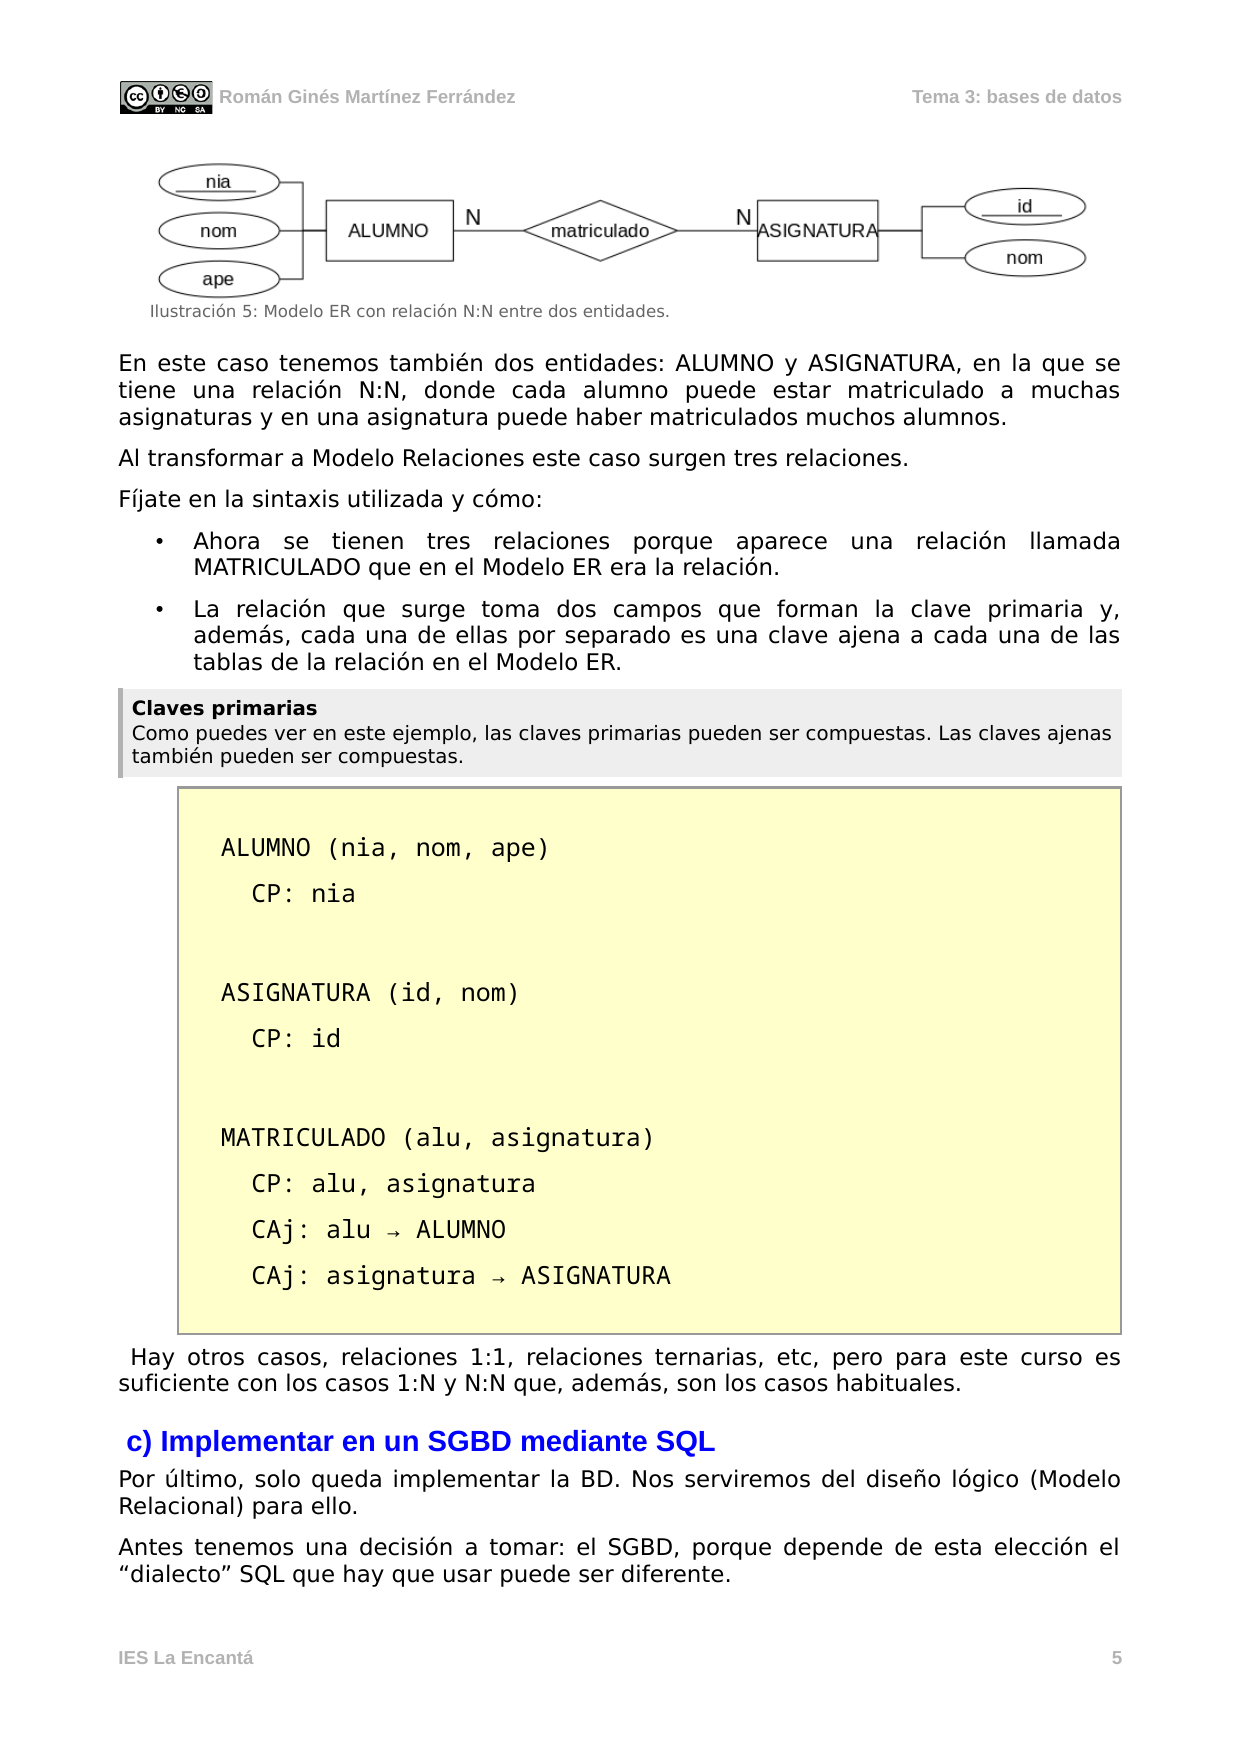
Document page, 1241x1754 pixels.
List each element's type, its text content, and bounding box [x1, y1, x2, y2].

text CAj: alu → ALUMNO [179, 1168, 1120, 1214]
text Antes tenemos una decisión a tomar: el SGBD, porque depende de esta elección el “dialecto” SQL que hay que usar puede ser diferente. [118, 1534, 1122, 1588]
text Por último, solo queda implementar la BD. Nos serviremos del diseño lógico (Modelo Relacional) para ello. [118, 1466, 1122, 1519]
text MATRICULADO (alu, asignatura) [179, 1076, 1120, 1122]
list La relación que surge toma dos campos que forman la clave primaria y, además, cada una de ellas por separado es una clave ajena a cada una de las tablas de la relación en el Modelo ER. [156, 596, 1122, 676]
text Ilustración 5: Modelo ER con relación N:N entre dos entidades. [149, 302, 1091, 321]
text Fíjate en la sintaxis utilizada y cómo: [118, 486, 1122, 513]
text CAj: asignatura → ASIGNATURA [179, 1214, 1120, 1333]
picture [120, 81, 213, 114]
text Claves primarias [123, 689, 1122, 713]
text Hay otros casos, relaciones 1:1, relaciones ternarias, etc, pero para este curso es suficiente con los casos 1:N y N:N que, además, son los casos habituales. [118, 1344, 1122, 1397]
list Ahora se tienen tres relaciones porque aparece una relación llamada MATRICULADO que en el Modelo ER era la relación. [156, 528, 1122, 581]
text Al transformar a Modelo Relaciones este caso surgen tres relaciones. [118, 445, 1122, 472]
text Como puedes ver en este ejemplo, las claves primarias pueden ser compuestas. Las claves ajenas también pueden ser compuestas. [123, 713, 1122, 777]
text CP: nia [179, 832, 1120, 910]
text ASIGNATURA (id, nom) [179, 931, 1120, 977]
subtitle Implementar en un SGBD mediante SQL [118, 1424, 1122, 1457]
text En este caso tenemos también dos entidades: ALUMNO y ASIGNATURA, en la que se tiene una relación N:N, donde cada alumno puede estar matriculado a muchas asignaturas y en una asignatura puede haber matriculados muchos alumnos. [118, 131, 1122, 430]
text CP: id [179, 977, 1120, 1055]
text ALUMNO (nia, nom, ape) [179, 789, 1120, 832]
picture [149, 160, 1091, 302]
text CP: alu, asignatura [179, 1122, 1120, 1168]
